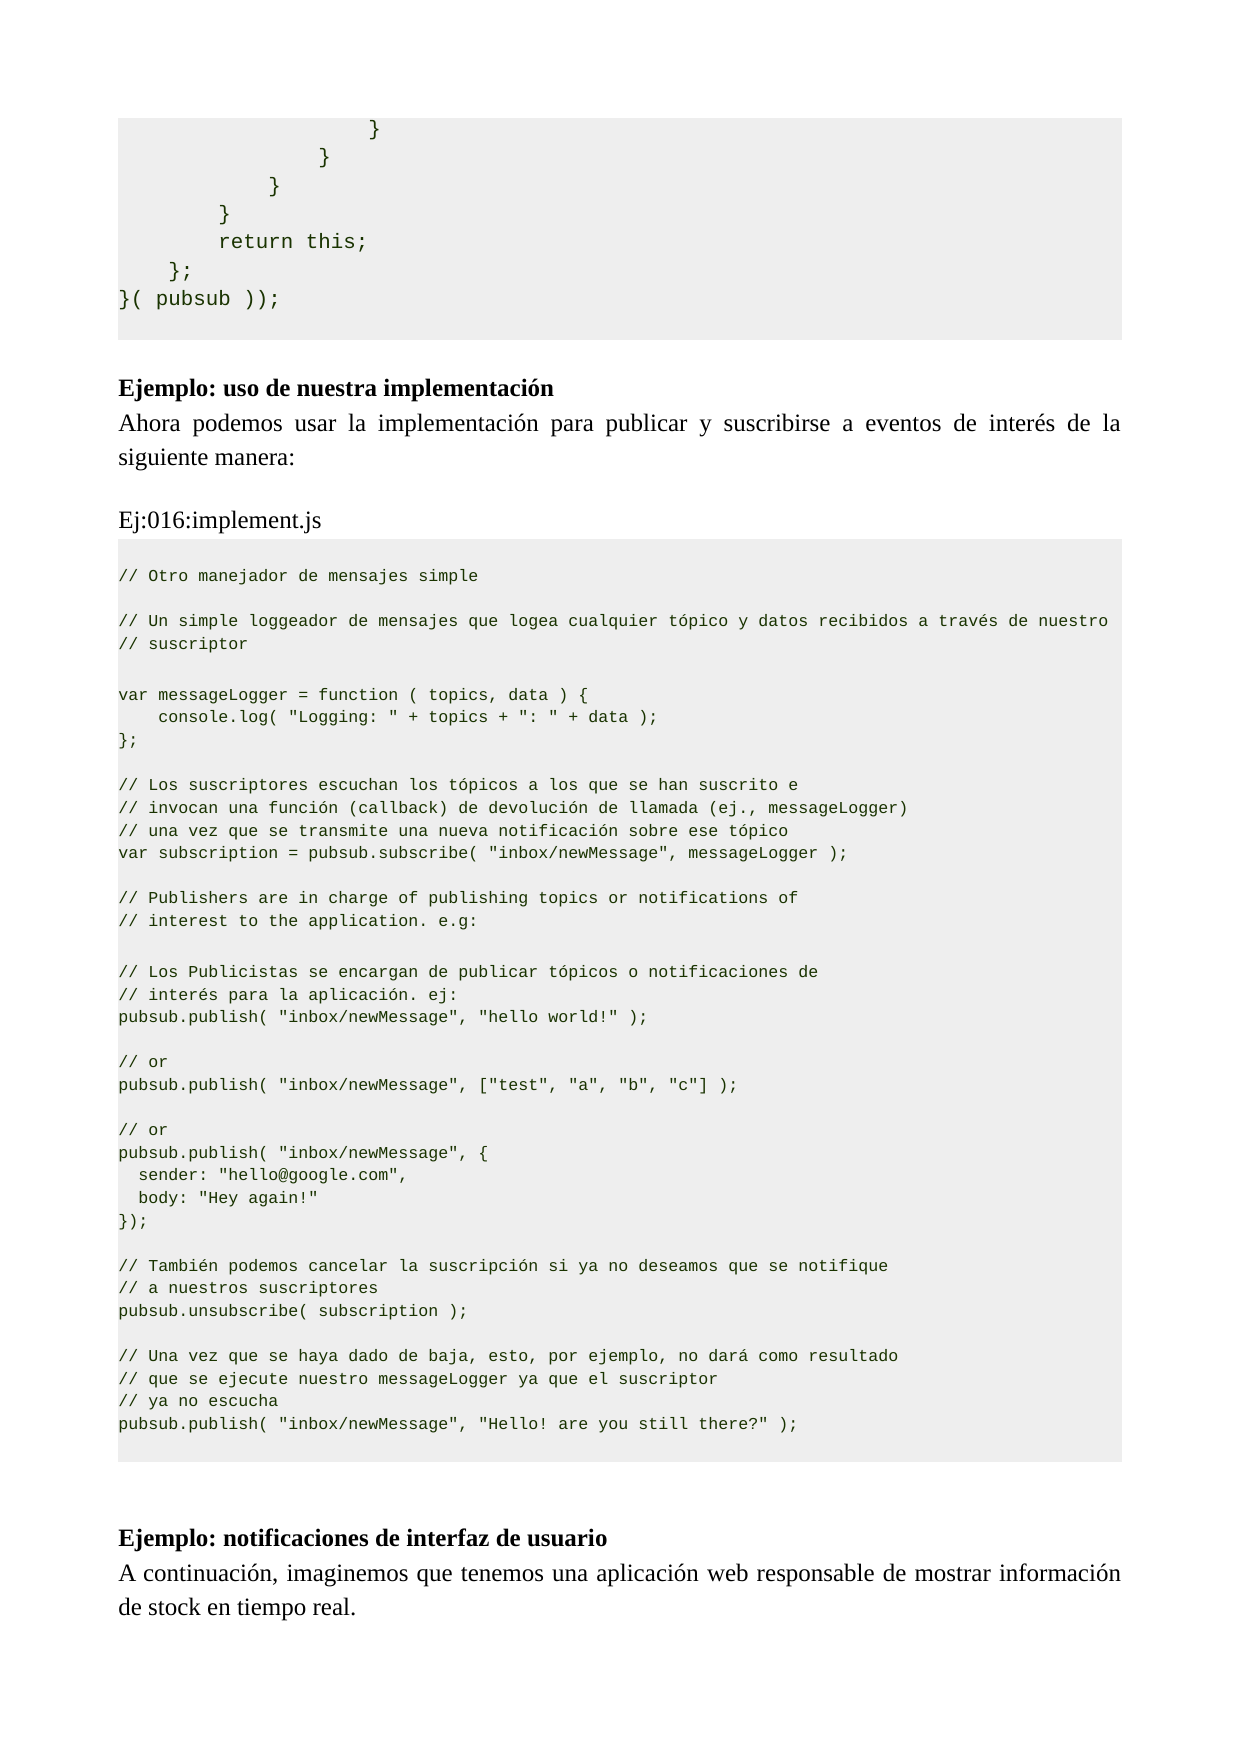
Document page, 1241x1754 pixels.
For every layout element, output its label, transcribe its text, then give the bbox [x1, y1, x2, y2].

text sender: "hello@google.com", [118, 1167, 1122, 1186]
text // Los suscriptores escuchan los tópicos a los que se han suscrito e [118, 777, 1122, 796]
text // Otro manejador de mensajes simple [118, 568, 1122, 587]
text // interest to the application. e.g: [118, 912, 1122, 931]
text // Un simple loggeador de mensajes que logea cualquier tópico y datos recibidos a través de nuestro [118, 613, 1122, 632]
text // suscriptor [118, 636, 1122, 654]
text Ahora podemos usar la implementación para publicar y suscribirse a eventos de interés de la siguiente manera: [118, 408, 1122, 471]
text Ejemplo: uso de nuestra implementación [118, 373, 1122, 402]
text console.log( "Logging: " + topics + ": " + data ); [118, 709, 1122, 728]
text // También podemos cancelar la suscripción si ya no deseamos que se notifique [118, 1257, 1122, 1276]
text // Una vez que se haya dado de baja, esto, por ejemplo, no dará como resultado [118, 1348, 1122, 1367]
text // or [118, 1122, 1122, 1141]
text return this; [118, 231, 1122, 255]
text }); [118, 1212, 1122, 1231]
text var subscription = pubsub.subscribe( "inbox/newMessage", messageLogger ); [118, 845, 1122, 863]
text A continuación, imaginemos que tenemos una aplicación web responsable de mostrar información de stock en tiempo real. [118, 1558, 1122, 1621]
text Ej:016:implement.js [118, 505, 1122, 534]
text // interés para la aplicación. ej: [118, 986, 1122, 1005]
text }; [118, 732, 1122, 751]
text // ya no escucha [118, 1393, 1122, 1412]
text }( pubsub )); [118, 288, 1122, 312]
text } [118, 203, 1122, 227]
text } [118, 118, 1122, 142]
text pubsub.publish( "inbox/newMessage", ["test", "a", "b", "c"] ); [118, 1076, 1122, 1095]
text } [118, 146, 1122, 170]
text }; [118, 260, 1122, 283]
text Ejemplo: notificaciones de interfaz de usuario [118, 1523, 1122, 1552]
text body: "Hey again!" [118, 1189, 1122, 1208]
text } [118, 175, 1122, 198]
text // Los Publicistas se encargan de publicar tópicos o notificaciones de [118, 963, 1122, 982]
text pubsub.publish( "inbox/newMessage", "hello world!" ); [118, 1009, 1122, 1027]
text // una vez que se transmite una nueva notificación sobre ese tópico [118, 822, 1122, 841]
text // que se ejecute nuestro messageLogger ya que el suscriptor [118, 1370, 1122, 1389]
text var messageLogger = function ( topics, data ) { [118, 686, 1122, 705]
text // or [118, 1054, 1122, 1073]
text // a nuestros suscriptores [118, 1280, 1122, 1299]
text pubsub.publish( "inbox/newMessage", { [118, 1144, 1122, 1163]
text pubsub.unsubscribe( subscription ); [118, 1302, 1122, 1321]
text // Publishers are in charge of publishing topics or notifications of [118, 890, 1122, 909]
text pubsub.publish( "inbox/newMessage", "Hello! are you still there?" ); [118, 1416, 1122, 1434]
text // invocan una función (callback) de devolución de llamada (ej., messageLogger) [118, 799, 1122, 818]
